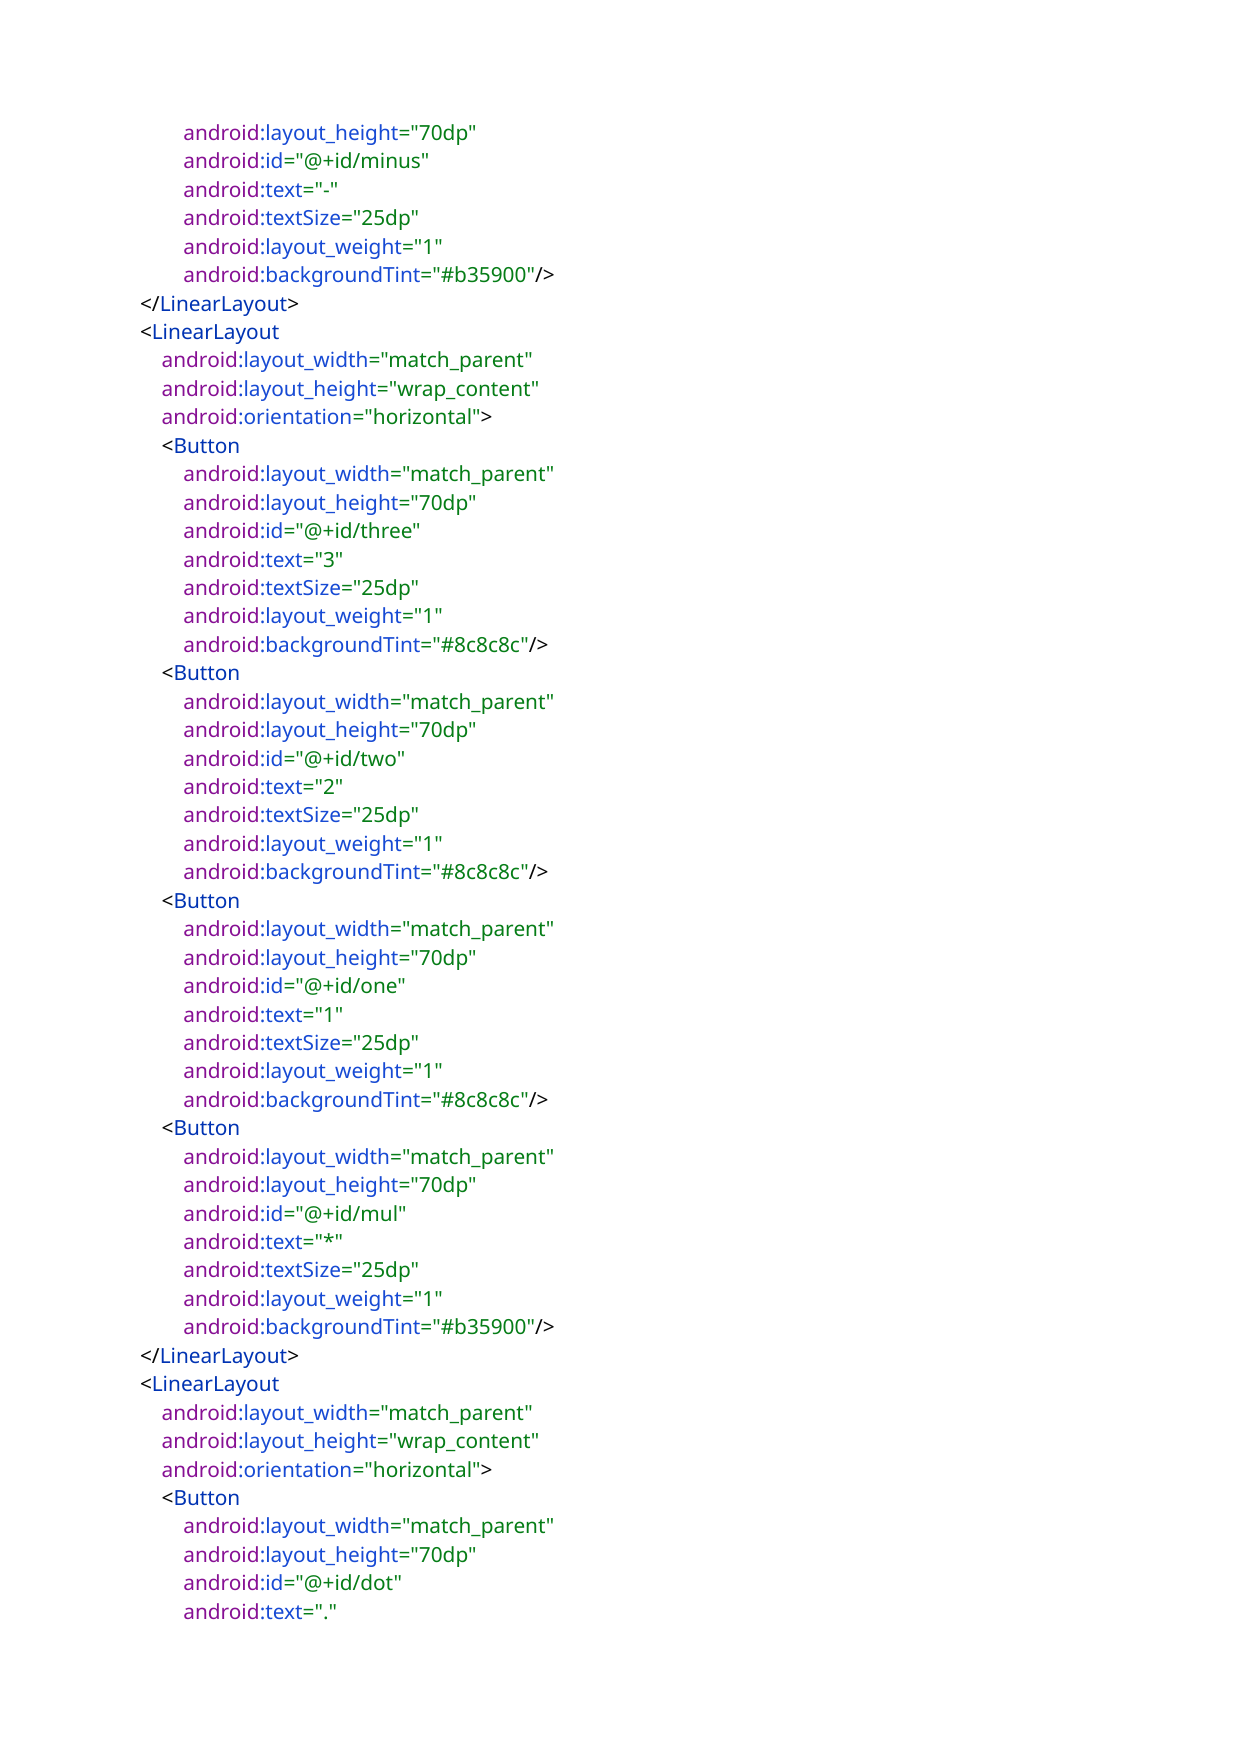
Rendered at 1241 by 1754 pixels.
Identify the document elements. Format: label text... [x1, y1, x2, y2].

text android:layout_height="70dp" android:id="@+id/minus" android:text="-" android:textSize="25dp" android:layout_weight="1" android:backgroundTint="#b35900"/> </LinearLayout> <LinearLayout android:layout_width="match_parent" android:layout_height="wrap_content" android:orientation="horizontal"> <Button android:layout_width="match_parent" android:layout_height="70dp" android:id="@+id/three" android:text="3" android:textSize="25dp" android:layout_weight="1" android:backgroundTint="#8c8c8c"/> <Button android:layout_width="match_parent" android:layout_height="70dp" android:id="@+id/two" android:text="2" android:textSize="25dp" android:layout_weight="1" android:backgroundTint="#8c8c8c"/> <Button android:layout_width="match_parent" android:layout_height="70dp" android:id="@+id/one" android:text="1" android:textSize="25dp" android:layout_weight="1" android:backgroundTint="#8c8c8c"/> <Button android:layout_width="match_parent" android:layout_height="70dp" android:id="@+id/mul" android:text="*" android:textSize="25dp" android:layout_weight="1" android:backgroundTint="#b35900"/> </LinearLayout> <LinearLayout android:layout_width="match_parent" android:layout_height="wrap_content" android:orientation="horizontal"> <Button android:layout_width="match_parent" android:layout_height="70dp" android:id="@+id/dot" android:text="." [118, 118, 1122, 1625]
